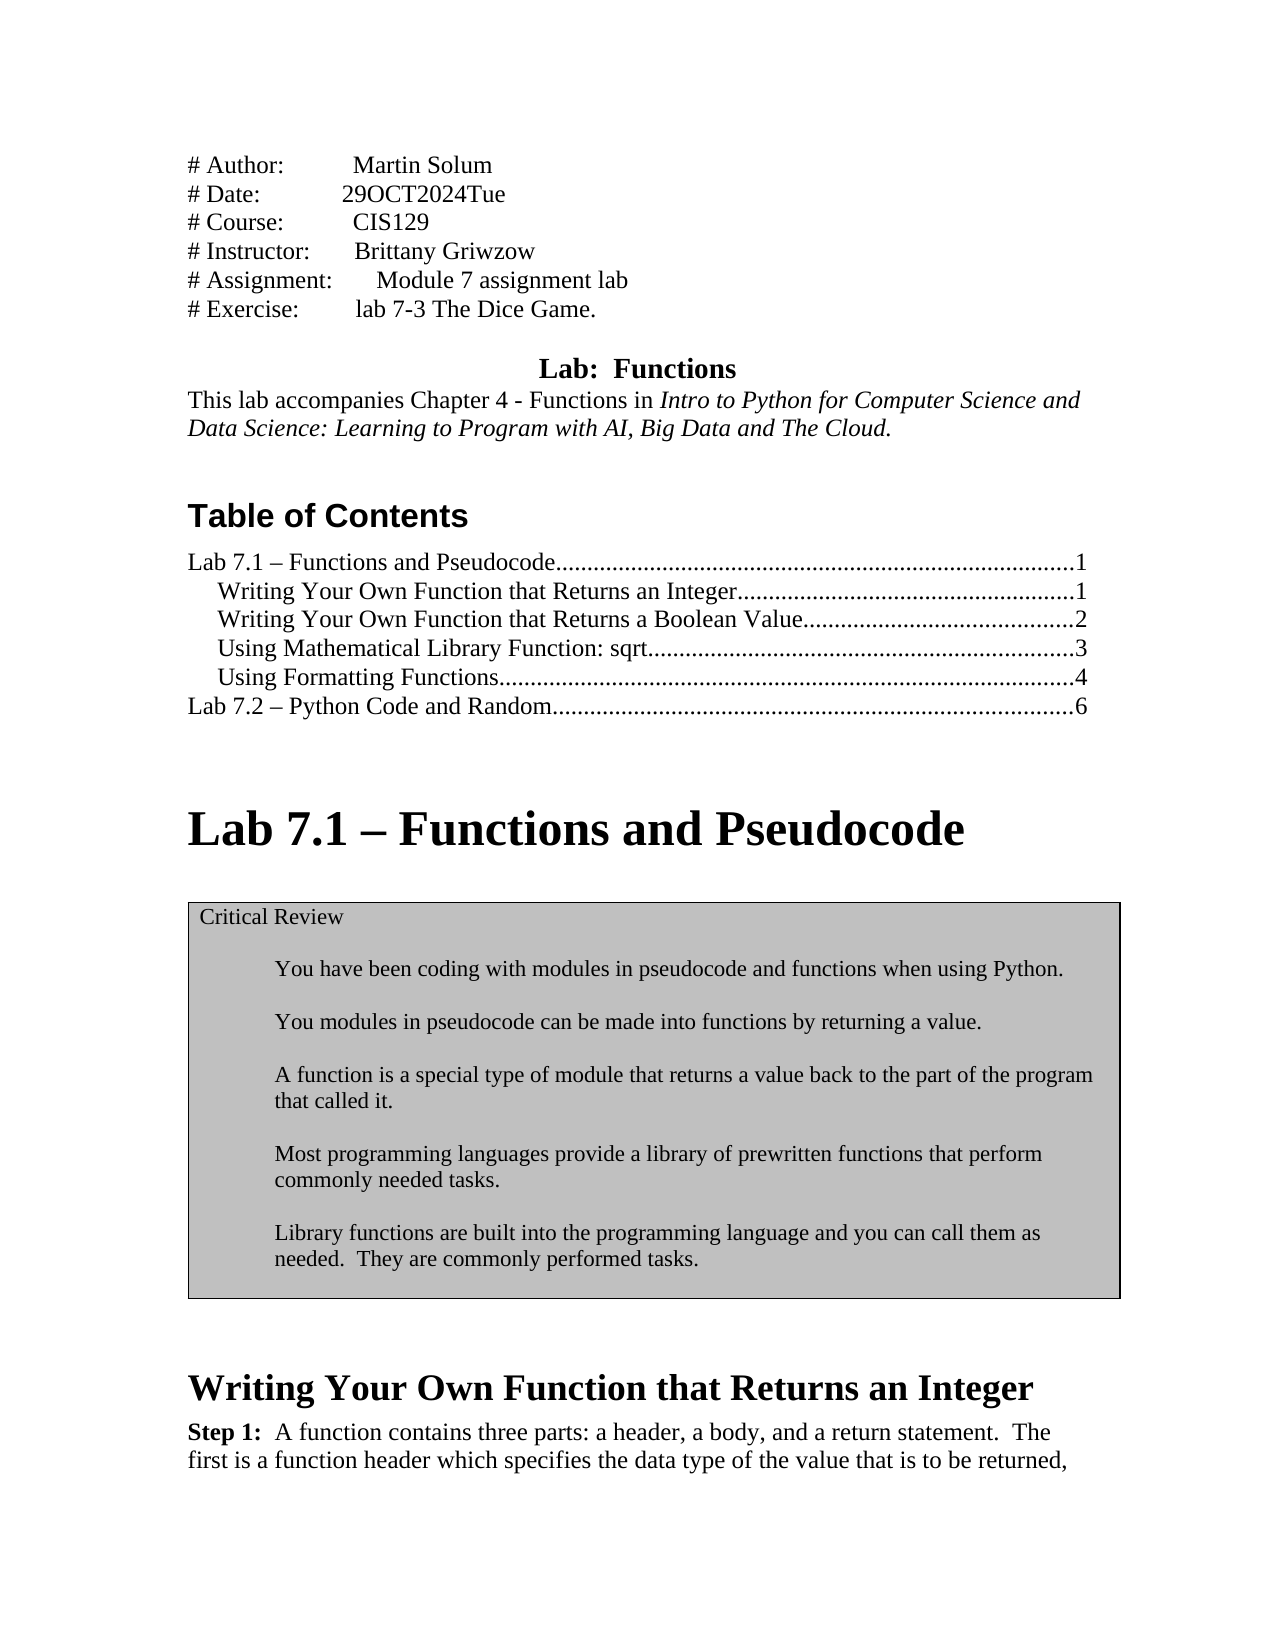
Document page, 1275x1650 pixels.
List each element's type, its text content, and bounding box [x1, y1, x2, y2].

text Using Formatting Functions 4 [217, 662, 1087, 691]
text Lab: Functions [187, 351, 1087, 385]
subtitle Writing Your Own Function that Returns an Integer [187, 1365, 1087, 1408]
text # Author: Martin Solum # Date: 29OCT2024Tue # Course: CIS129 # Instructor: Brittany Griwzow # Assignment: Module 7 assignment lab # Exercise: lab 7-3 The Dice Game. [187, 150, 1087, 322]
text Lab 7.1 – Functions and Pseudocode 1 [187, 547, 1087, 576]
text Using Mathematical Library Function: sqrt 3 [217, 633, 1087, 662]
subtitle Table of Contents [187, 496, 1087, 534]
text Lab 7.2 – Python Code and Random 6 [187, 691, 1087, 719]
text Writing Your Own Function that Returns an Integer 1 [217, 576, 1087, 604]
text Step 1: A function contains three parts: a header, a body, and a return statement. The first is a function header which specifies the data type of the value that is to be returned, [187, 1417, 1087, 1474]
text This lab accompanies Chapter 4 - Functions in Intro to Python for Computer Science and Data Science: Learning to Program with AI, Big Data and The Cloud. [187, 385, 1087, 442]
text Writing Your Own Function that Returns a Boolean Value 2 [217, 604, 1087, 633]
table_header Critical Review You have been coding with modules in pseudocode and functions when using Python. You modules in pseudocode can be made into functions by returning a value. A function is a special type of module that returns a value back to the part of the program that called it. Most programming languages provide a library of prewritten functions that perform commonly needed tasks. Library functions are built into the programming language and you can call them as needed. They are commonly performed tasks. [189, 903, 1119, 1298]
subtitle Lab 7.1 – Functions and Pseudocode [187, 798, 1087, 856]
